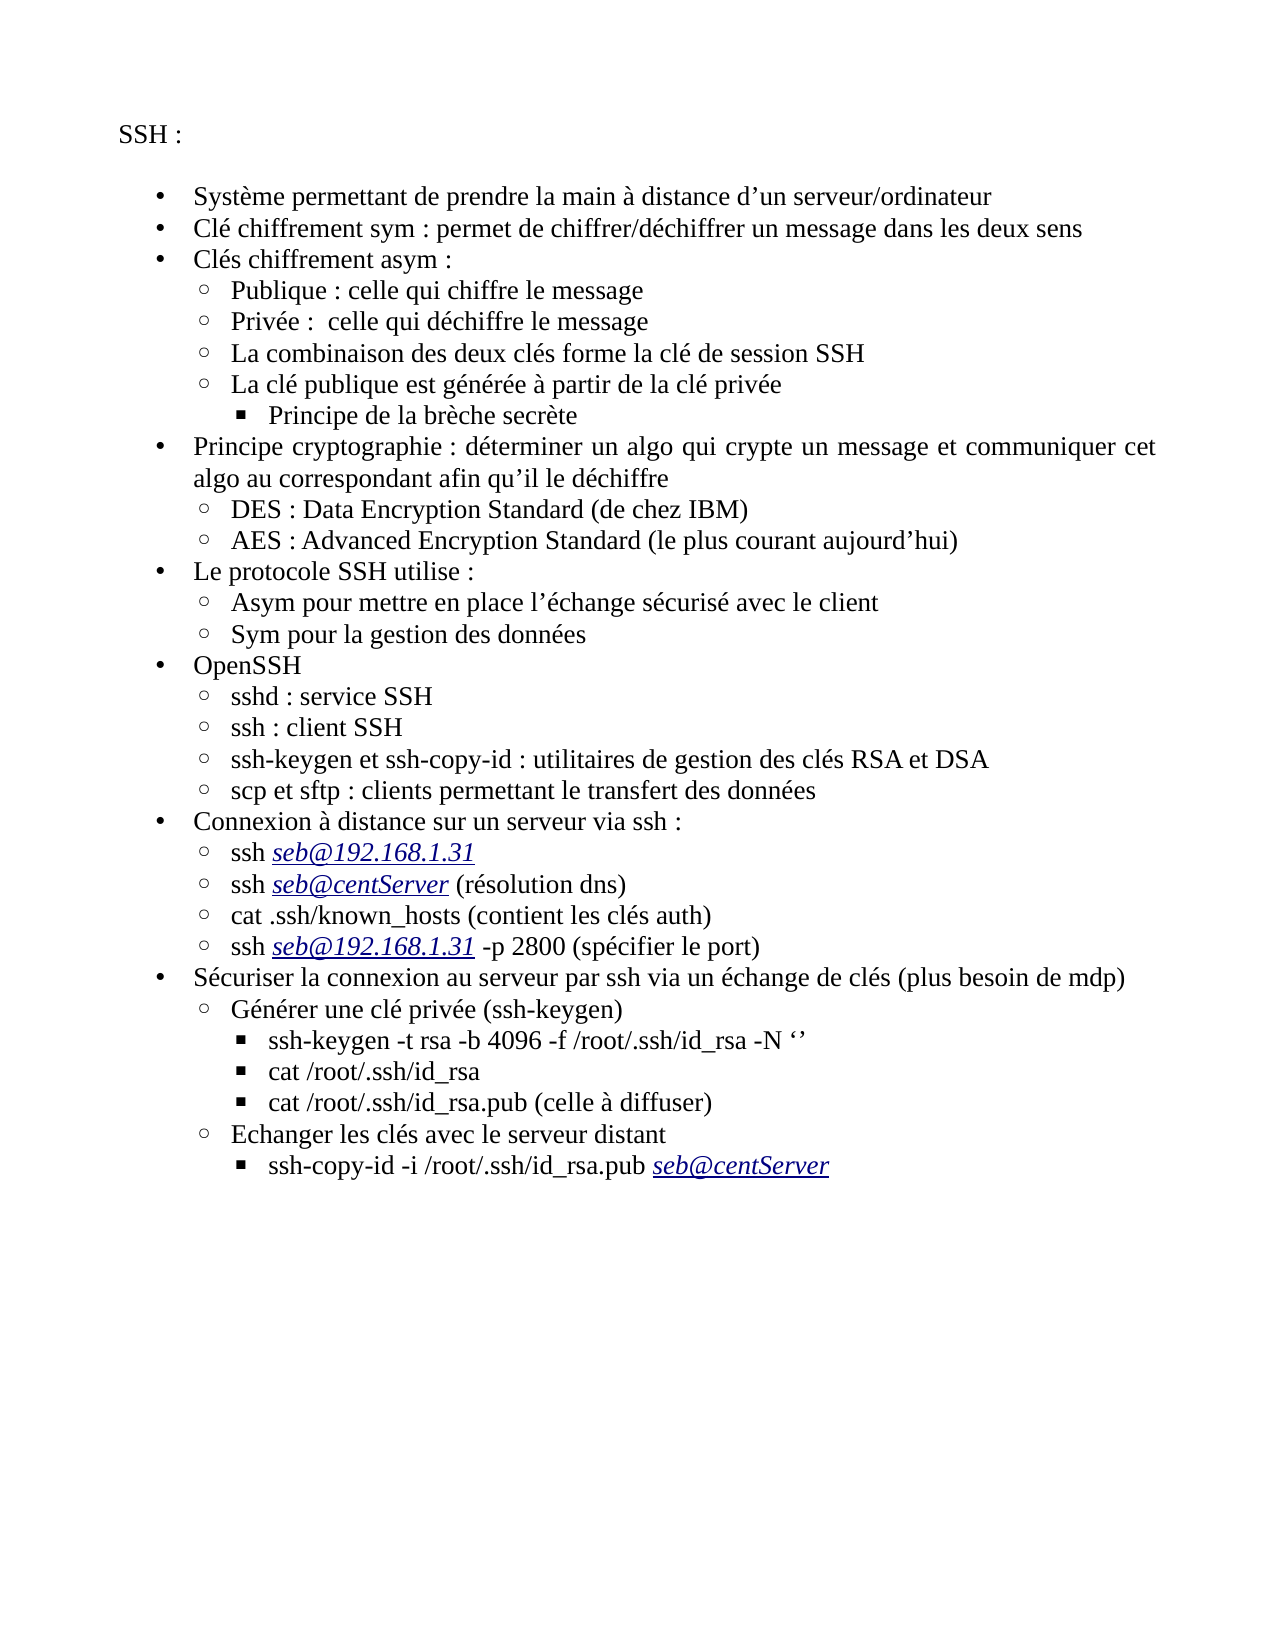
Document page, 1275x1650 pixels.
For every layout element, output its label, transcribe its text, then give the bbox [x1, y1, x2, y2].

list Publique : celle qui chiffre le message [193, 274, 1157, 305]
list DES : Data Encryption Standard (de chez IBM) [193, 493, 1157, 524]
list ssh-copy-id -i /root/.ssh/id_rsa.pub seb@centServer [231, 1149, 1157, 1180]
list ssh-keygen et ssh-copy-id : utilitaires de gestion des clés RSA et DSA [193, 743, 1157, 774]
list La clé publique est générée à partir de la clé privée [193, 368, 1157, 399]
list ssh : client SSH [193, 712, 1157, 743]
list Clé chiffrement sym : permet de chiffrer/déchiffrer un message dans les deux sens [156, 212, 1157, 243]
list ssh seb@centServer (résolution dns) [193, 868, 1157, 899]
list AES : Advanced Encryption Standard (le plus courant aujourd’hui) [193, 524, 1157, 555]
list cat /root/.ssh/id_rsa.pub (celle à diffuser) [231, 1087, 1157, 1118]
list Principe de la brèche secrète [231, 399, 1157, 430]
list Connexion à distance sur un serveur via ssh : [156, 805, 1157, 837]
list Clés chiffrement asym : [156, 243, 1157, 274]
list Privée : celle qui déchiffre le message [193, 305, 1157, 337]
list Le protocole SSH utilise : [156, 555, 1157, 587]
list scp et sftp : clients permettant le transfert des données [193, 774, 1157, 805]
list cat /root/.ssh/id_rsa [231, 1055, 1157, 1087]
list Système permettant de prendre la main à distance d’un serveur/ordinateur [156, 180, 1157, 212]
list Principe cryptographie : déterminer un algo qui crypte un message et communiquer cet algo au correspondant afin qu’il le déchiffre [156, 430, 1157, 493]
list ssh-keygen -t rsa -b 4096 -f /root/.ssh/id_rsa -N ‘’ [231, 1024, 1157, 1055]
list Asym pour mettre en place l’échange sécurisé avec le client [193, 587, 1157, 618]
text SSH : [118, 118, 1157, 149]
list sshd : service SSH [193, 680, 1157, 712]
list Générer une clé privée (ssh-keygen) [193, 993, 1157, 1024]
list Echanger les clés avec le serveur distant [193, 1118, 1157, 1149]
list ssh seb@192.168.1.31 [193, 837, 1157, 868]
list La combinaison des deux clés forme la clé de session SSH [193, 337, 1157, 368]
list Sym pour la gestion des données [193, 618, 1157, 649]
list ssh seb@192.168.1.31 -p 2800 (spécifier le port) [193, 930, 1157, 962]
list Sécuriser la connexion au serveur par ssh via un échange de clés (plus besoin de mdp) [156, 962, 1157, 993]
list cat .ssh/known_hosts (contient les clés auth) [193, 899, 1157, 930]
list OpenSSH [156, 649, 1157, 680]
